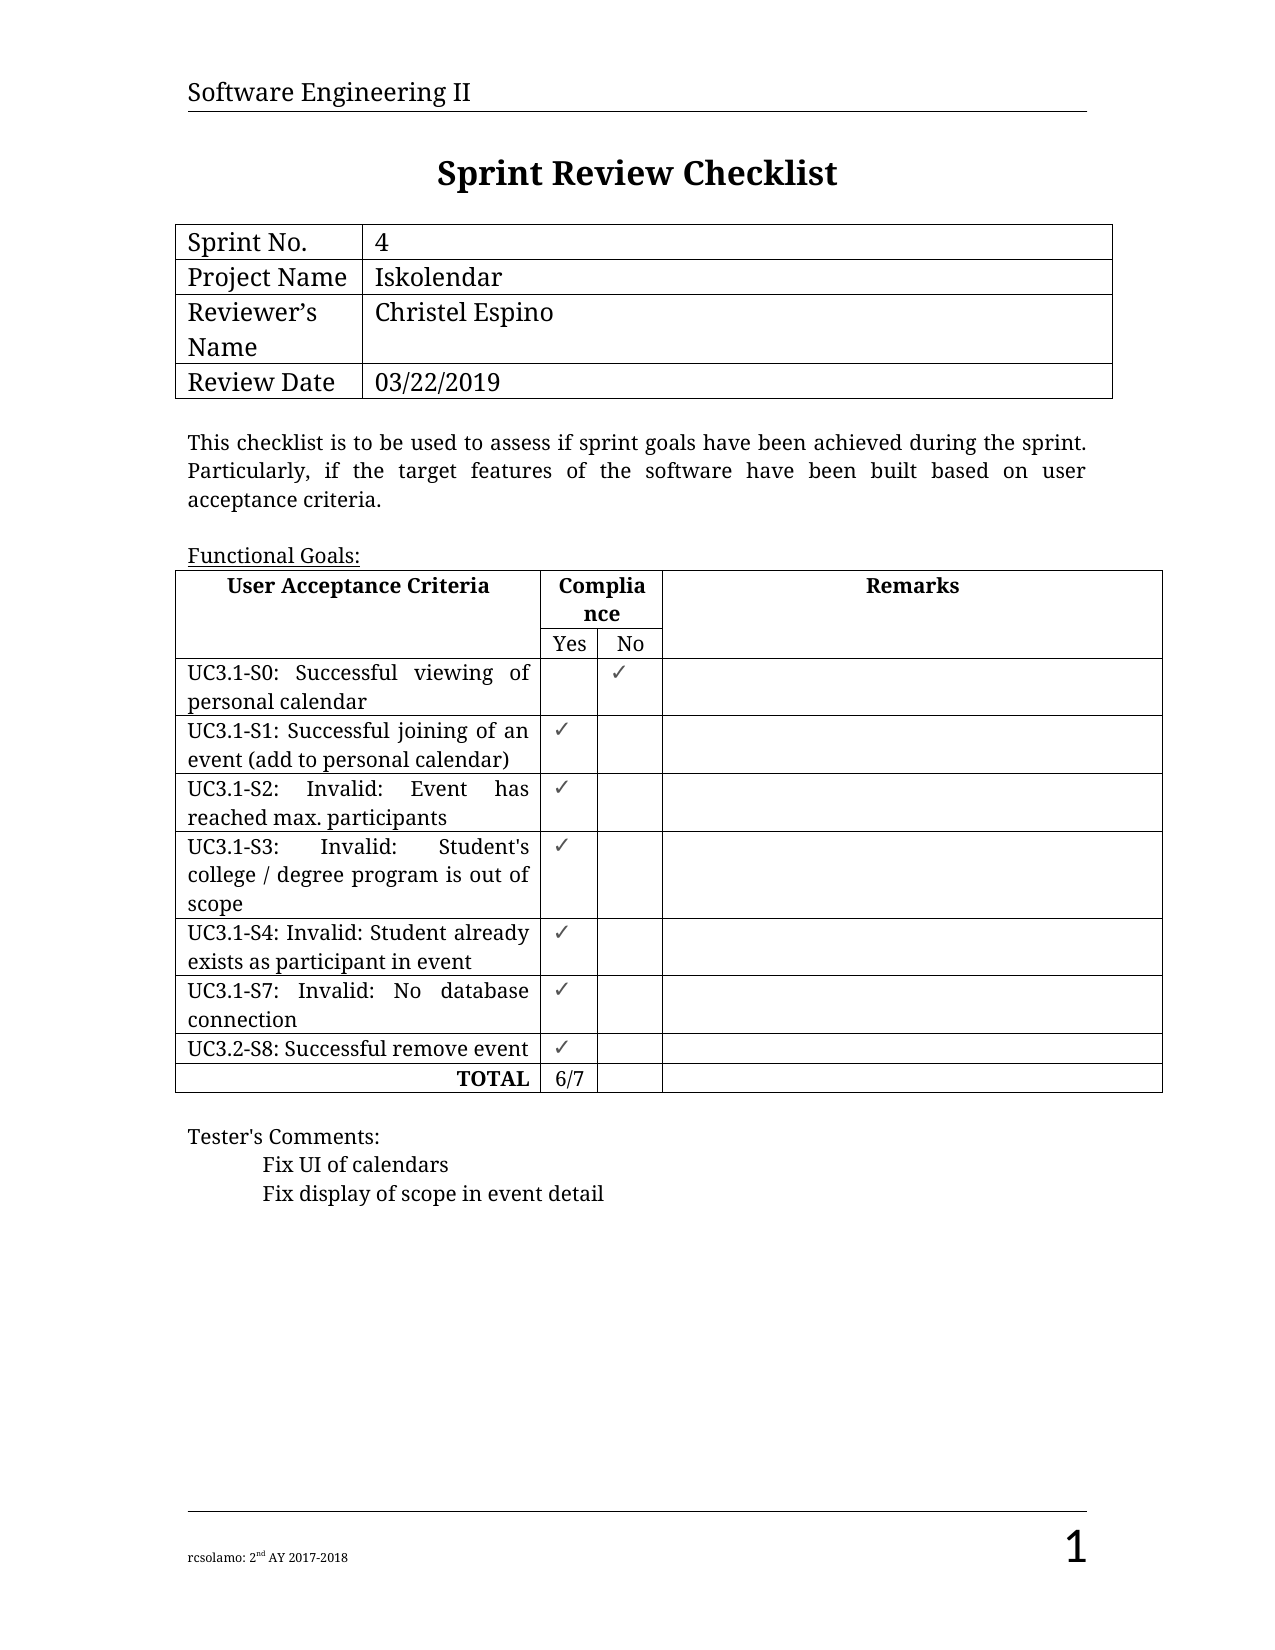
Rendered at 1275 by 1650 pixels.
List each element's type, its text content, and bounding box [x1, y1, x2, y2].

table_cell Yes [541, 629, 597, 657]
table_header Remarks [663, 571, 1162, 657]
table_cell [598, 774, 662, 831]
text Tester's Comments: [187, 1122, 1087, 1150]
table_header 4 [363, 225, 1112, 259]
table_cell [541, 659, 597, 715]
table_cell [598, 832, 662, 917]
text Fix UI of calendars [187, 1150, 1087, 1179]
table_cell UC3.2-S8: Successful remove event [176, 1034, 540, 1063]
table_cell [598, 976, 662, 1033]
text Fix display of scope in event detail [187, 1179, 1087, 1207]
table_header User Acceptance Criteria [176, 571, 540, 657]
table_cell [663, 976, 1162, 1033]
table_cell [663, 919, 1162, 975]
table_cell ✓ [541, 919, 597, 975]
table_cell UC3.1-S7: Invalid: No database connection [176, 976, 540, 1033]
table_header Compliance [541, 571, 662, 628]
table_cell ✓ [541, 774, 597, 831]
table_cell [598, 1034, 662, 1063]
table_cell UC3.1-S1: Successful joining of an event (add to personal calendar) [176, 716, 540, 773]
table_cell [663, 774, 1162, 831]
table_cell Review Date [176, 364, 362, 398]
table_cell Project Name [176, 260, 362, 294]
table_cell Reviewer’s Name [176, 295, 362, 363]
table_cell 6/7 [541, 1064, 597, 1092]
table_cell UC3.1-S2: Invalid: Event has reached max. participants [176, 774, 540, 831]
text This checklist is to be used to assess if sprint goals have been achieved during the sprint. Particularly, if the target features of the software have been built based on user acceptance criteria. [187, 428, 1087, 513]
table_cell [598, 716, 662, 773]
table_cell ✓ [541, 1034, 597, 1063]
table_cell ✓ [541, 716, 597, 773]
table_cell [663, 1034, 1162, 1063]
table_cell Christel Espino [363, 295, 1112, 363]
table_cell TOTAL [176, 1064, 540, 1092]
text Sprint Review Checklist [187, 150, 1087, 195]
table_header Sprint No. [176, 225, 362, 259]
table_cell ✓ [541, 976, 597, 1033]
table_cell Iskolendar [363, 260, 1112, 294]
table_cell UC3.1-S0: Successful viewing of personal calendar [176, 659, 540, 715]
table_cell [598, 1064, 662, 1092]
text Functional Goals: [187, 542, 1087, 570]
table_cell [663, 1064, 1162, 1092]
table_cell [663, 832, 1162, 917]
table_cell ✓ [598, 659, 662, 715]
table_cell UC3.1-S3: Invalid: Student's college / degree program is out of scope [176, 832, 540, 917]
table_cell [598, 919, 662, 975]
table_cell No [598, 629, 662, 657]
table_cell [663, 716, 1162, 773]
table_cell 03/22/2019 [363, 364, 1112, 398]
table_cell UC3.1-S4: Invalid: Student already exists as participant in event [176, 919, 540, 975]
table_cell [663, 659, 1162, 715]
table_cell ✓ [541, 832, 597, 917]
